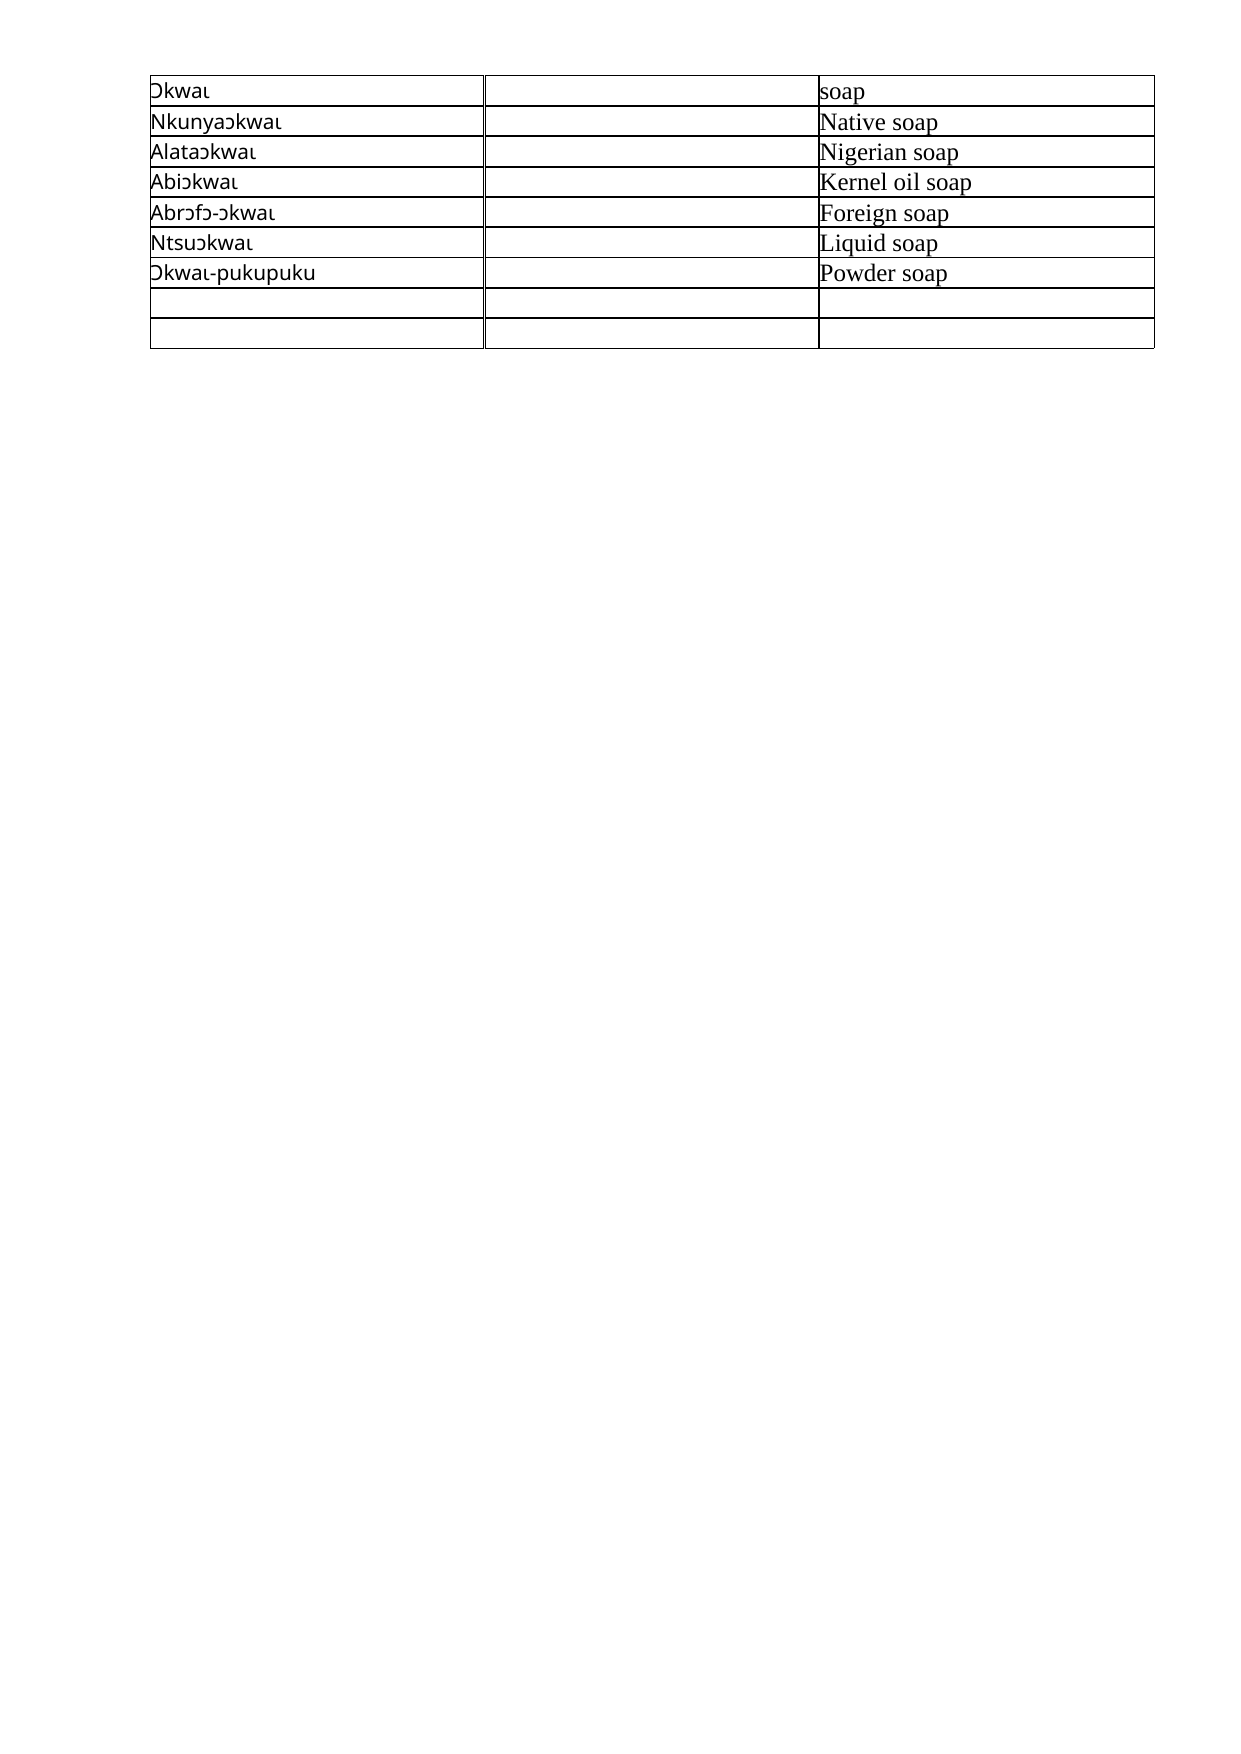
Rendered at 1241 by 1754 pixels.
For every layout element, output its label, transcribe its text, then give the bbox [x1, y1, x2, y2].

table_cell Kernel oil soap [820, 168, 1154, 196]
table_cell [151, 289, 483, 317]
table_cell [486, 168, 818, 196]
table_cell Nigerian soap [820, 137, 1154, 166]
table_cell Foreign soap [820, 198, 1154, 226]
table_cell [486, 258, 818, 287]
table_header Ɔkwaɩ [151, 76, 483, 105]
table_cell Ntsuɔkwaɩ [151, 228, 483, 257]
table_cell Nkunyaɔkwaɩ [151, 107, 483, 135]
table_cell Liquid soap [820, 228, 1154, 257]
table_cell [151, 319, 483, 348]
table_cell [486, 289, 818, 317]
table_cell [486, 107, 818, 135]
table_cell Powder soap [820, 258, 1154, 287]
table_cell Abrɔfɔ-ɔkwaɩ [151, 198, 483, 226]
table_cell Abiɔkwaɩ [151, 168, 483, 196]
table_cell [486, 137, 818, 166]
table_header soap [820, 76, 1154, 105]
table_cell Alataɔkwaɩ [151, 137, 483, 166]
table_cell Native soap [820, 107, 1154, 135]
table_cell [486, 228, 818, 257]
table_cell Ɔkwaɩ-pukupuku [151, 258, 483, 287]
table_header [486, 76, 818, 105]
table_cell [820, 289, 1154, 317]
table_cell [820, 319, 1154, 348]
table_cell [486, 319, 818, 348]
table_cell [486, 198, 818, 226]
